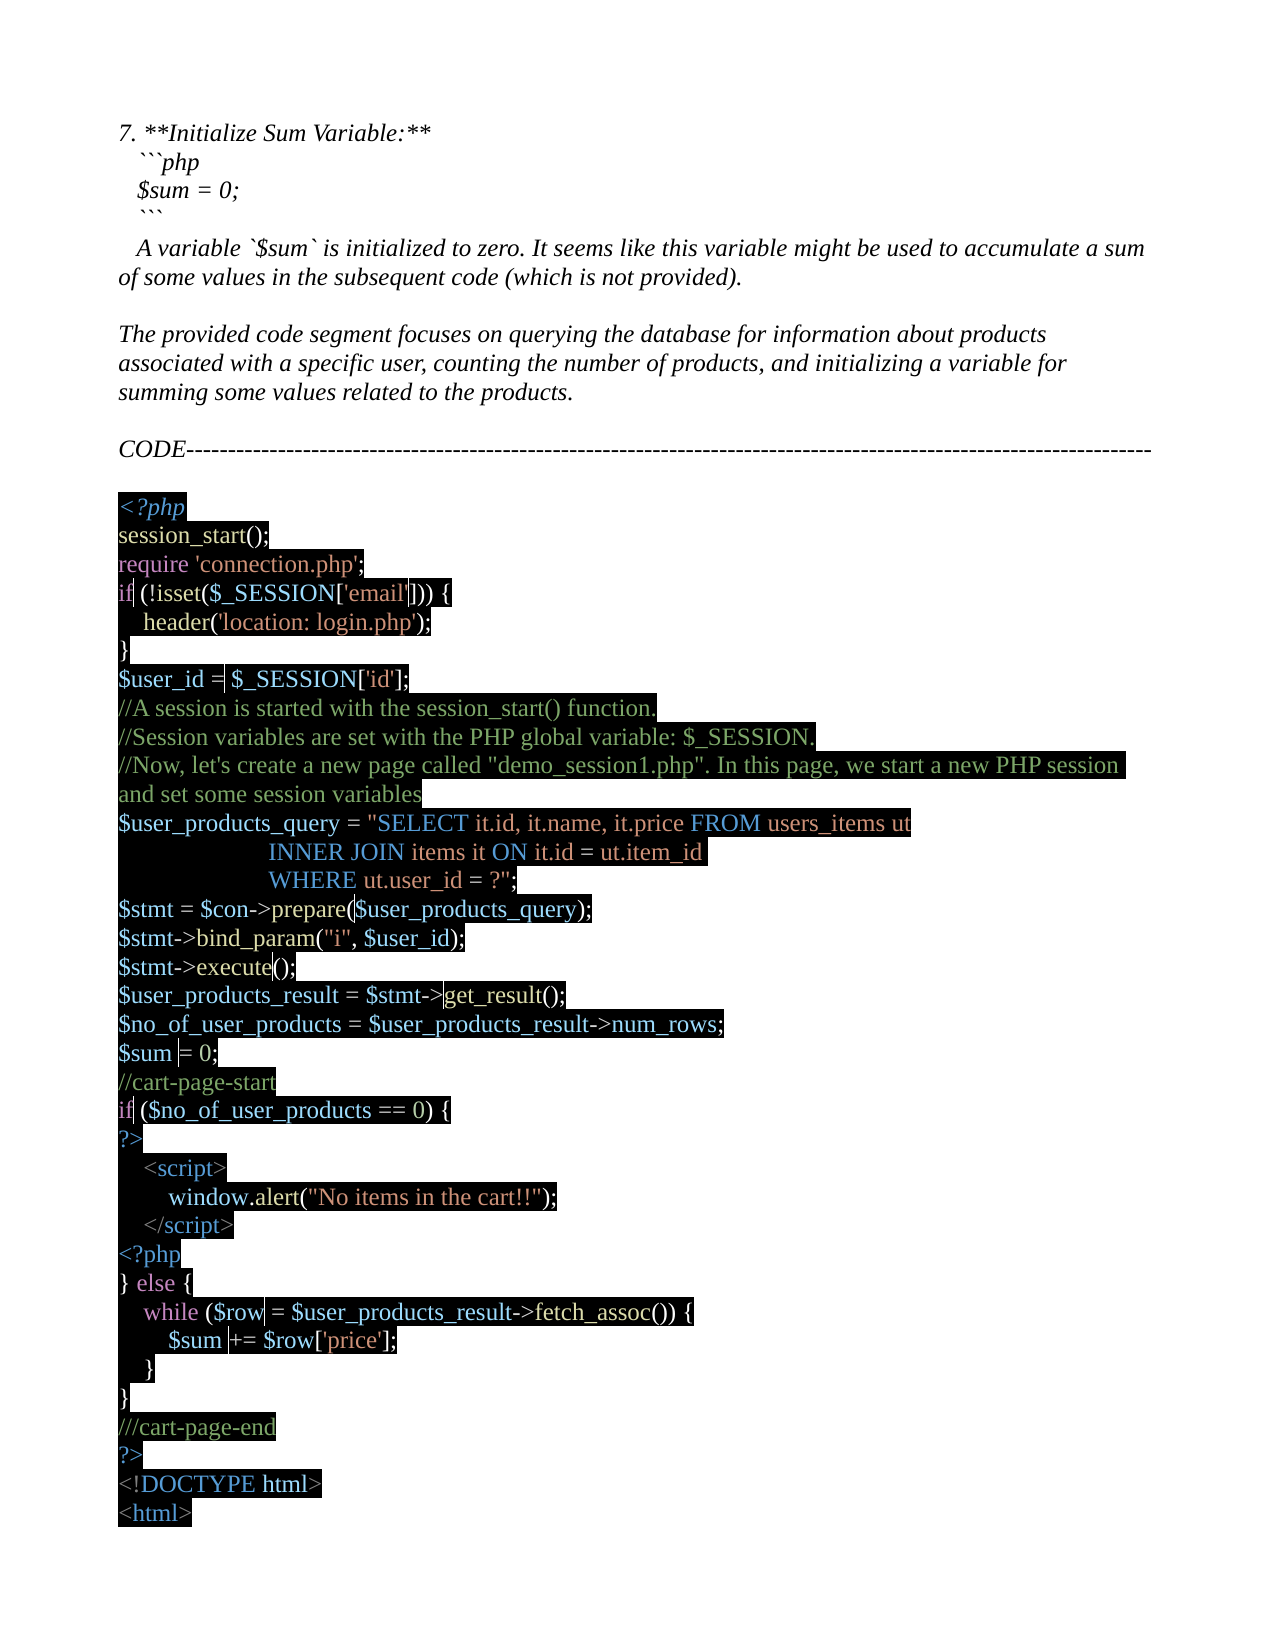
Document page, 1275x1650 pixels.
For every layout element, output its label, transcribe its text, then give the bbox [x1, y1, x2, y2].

text window.alert("No items in the cart!!"); [118, 1182, 1157, 1211]
text $stmt->execute(); [118, 952, 1157, 981]
text $user_id = $_SESSION['id']; [118, 664, 1157, 693]
text $user_products_query = "SELECT it.id, it.name, it.price FROM users_items ut [118, 808, 1157, 837]
text ``` [118, 204, 1157, 233]
text <script> [118, 1153, 1157, 1182]
text require 'connection.php'; [118, 549, 1157, 578]
text <!DOCTYPE html> [118, 1469, 1157, 1498]
text CODE-------------------------------------------------------------------------------------------------------------------- [118, 434, 1157, 463]
text $no_of_user_products = $user_products_result->num_rows; [118, 1009, 1157, 1038]
text ```php [118, 147, 1157, 176]
text //Now, let's create a new page called "demo_session1.php". In this page, we start a new PHP session and set some session variables [118, 751, 1157, 808]
text $stmt->bind_param("i", $user_id); [118, 923, 1157, 952]
text $sum = 0; [118, 176, 1157, 204]
text The provided code segment focuses on querying the database for information about products associated with a specific user, counting the number of products, and initializing a variable for summing some values related to the products. [118, 319, 1157, 406]
text ?> [118, 1441, 1157, 1469]
text $stmt = $con->prepare($user_products_query); [118, 894, 1157, 923]
text //A session is started with the session_start() function. [118, 693, 1157, 722]
text WHERE ut.user_id = ?"; [118, 866, 1157, 894]
text while ($row = $user_products_result->fetch_assoc()) { [118, 1297, 1157, 1326]
text $user_products_result = $stmt->get_result(); [118, 981, 1157, 1009]
text //cart-page-start [118, 1067, 1157, 1096]
text $sum += $row['price']; [118, 1326, 1157, 1354]
text } else { [118, 1268, 1157, 1297]
text } [118, 1354, 1157, 1383]
text //Session variables are set with the PHP global variable: $_SESSION. [118, 722, 1157, 751]
text ///cart-page-end [118, 1412, 1157, 1441]
text $sum = 0; [118, 1038, 1157, 1067]
text } [118, 636, 1157, 664]
text } [118, 1383, 1157, 1412]
text session_start(); [118, 521, 1157, 549]
text INNER JOIN items it ON it.id = ut.item_id [118, 837, 1157, 866]
text if ($no_of_user_products == 0) { [118, 1096, 1157, 1124]
text </script> [118, 1211, 1157, 1239]
text 7. **Initialize Sum Variable:** [118, 118, 1157, 147]
text <?php [118, 492, 1157, 521]
text if (!isset($_SESSION['email'])) { [118, 578, 1157, 607]
text header('location: login.php'); [118, 607, 1157, 636]
text ?> [118, 1124, 1157, 1153]
text <?php [118, 1239, 1157, 1268]
text <html> [118, 1498, 1157, 1527]
text A variable `$sum` is initialized to zero. It seems like this variable might be used to accumulate a sum of some values in the subsequent code (which is not provided). [118, 233, 1157, 291]
